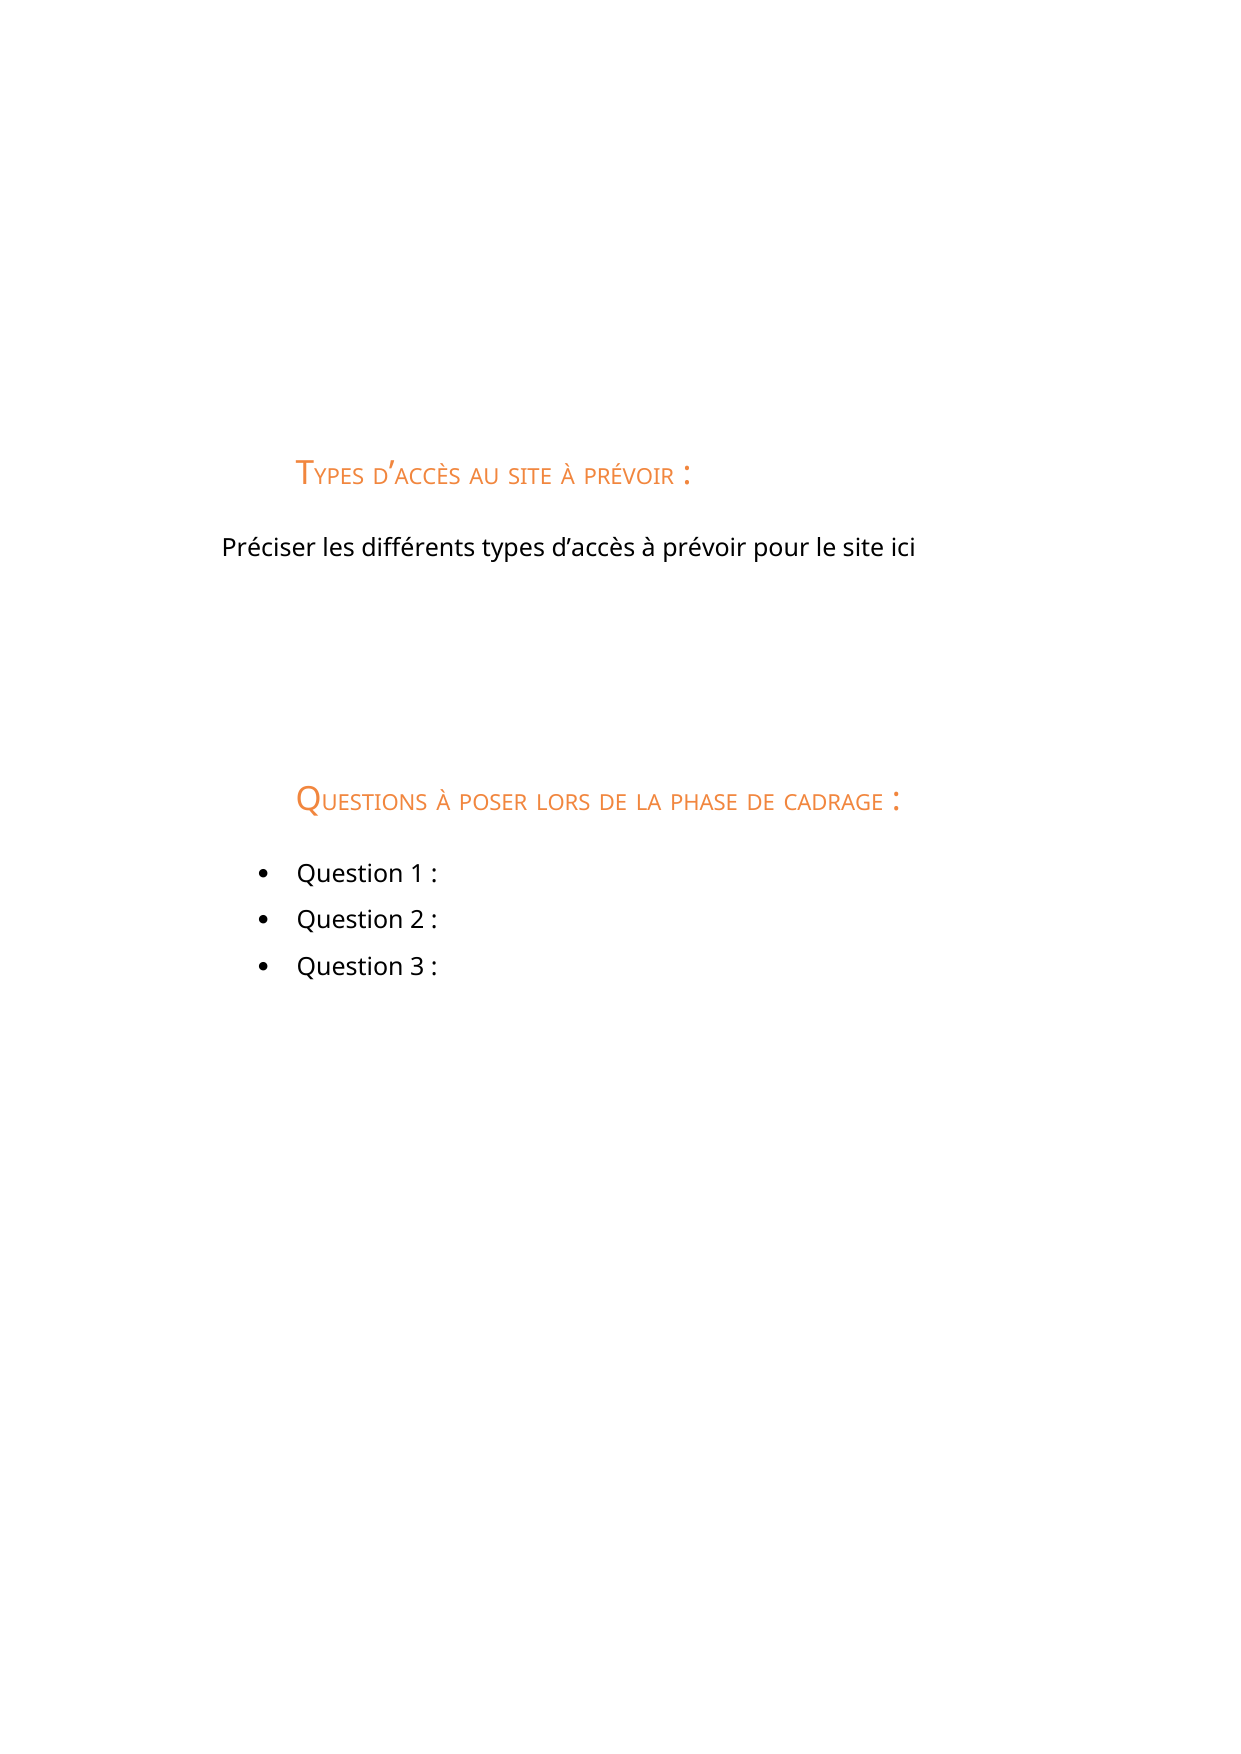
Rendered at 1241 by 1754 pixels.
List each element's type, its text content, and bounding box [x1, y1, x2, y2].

subtitle Questions à poser lors de la phase de cadrage : [221, 775, 1093, 820]
list Question 2 : [259, 902, 1093, 936]
list Question 1 : [259, 855, 1093, 889]
list Question 3 : [259, 948, 1093, 982]
subtitle Types d’accès au site à prévoir : [221, 449, 1093, 494]
text Préciser les différents types d’accès à prévoir pour le site ici [148, 529, 1093, 563]
